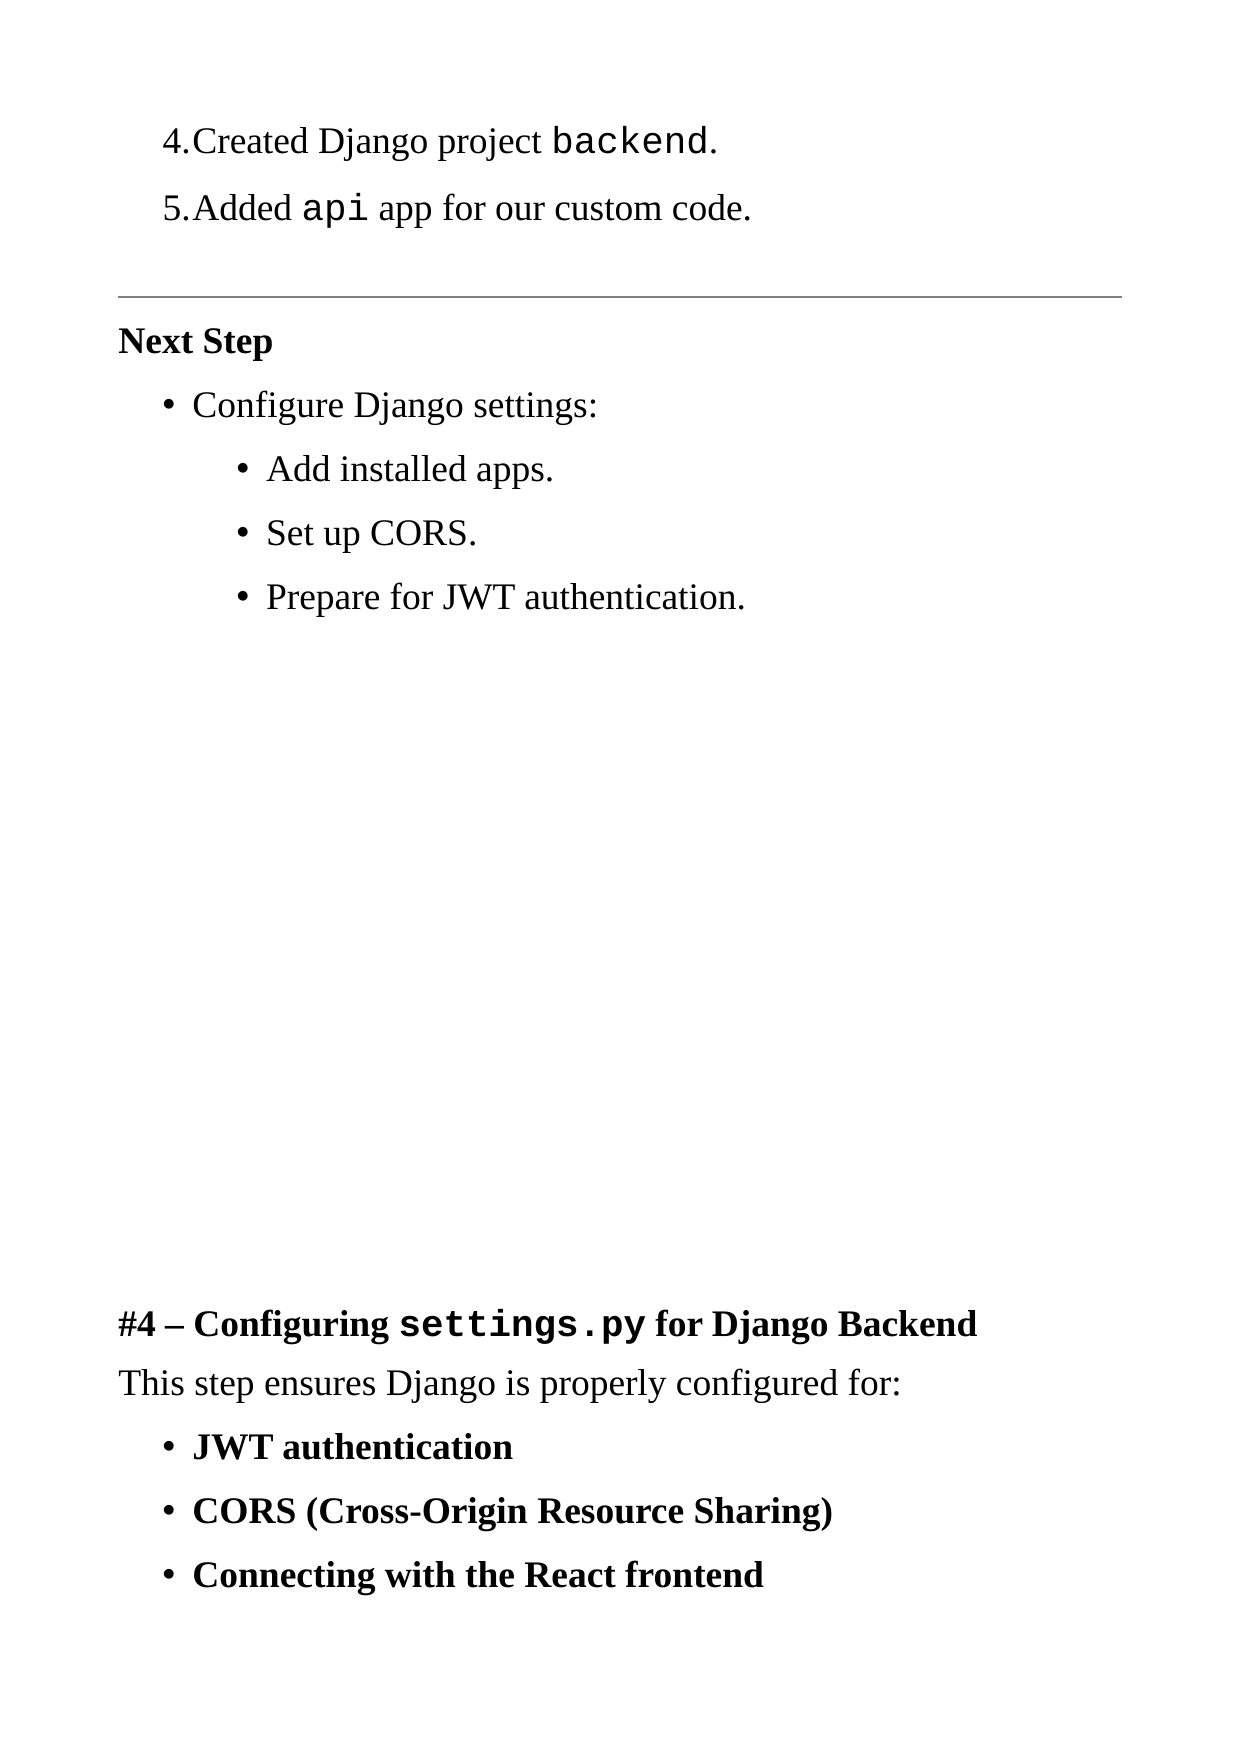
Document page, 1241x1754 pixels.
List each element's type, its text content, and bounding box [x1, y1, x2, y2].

list Added api app for our custom code. [162, 186, 1122, 232]
subtitle Next Step [118, 318, 1122, 361]
subtitle #4 – Configuring settings.py for Django Backend [118, 1301, 1122, 1348]
list JWT authentication [162, 1424, 1122, 1467]
list Add installed apps. [236, 446, 1122, 489]
list Set up CORS. [236, 511, 1122, 554]
list Connecting with the React frontend [162, 1553, 1122, 1596]
list Created Django project backend. [162, 118, 1122, 164]
list CORS (Cross-Origin Resource Sharing) [162, 1488, 1122, 1532]
list Configure Django settings: [162, 382, 1122, 425]
text This step ensures Django is properly configured for: [118, 1360, 1122, 1403]
list Prepare for JWT authentication. [236, 575, 1122, 618]
